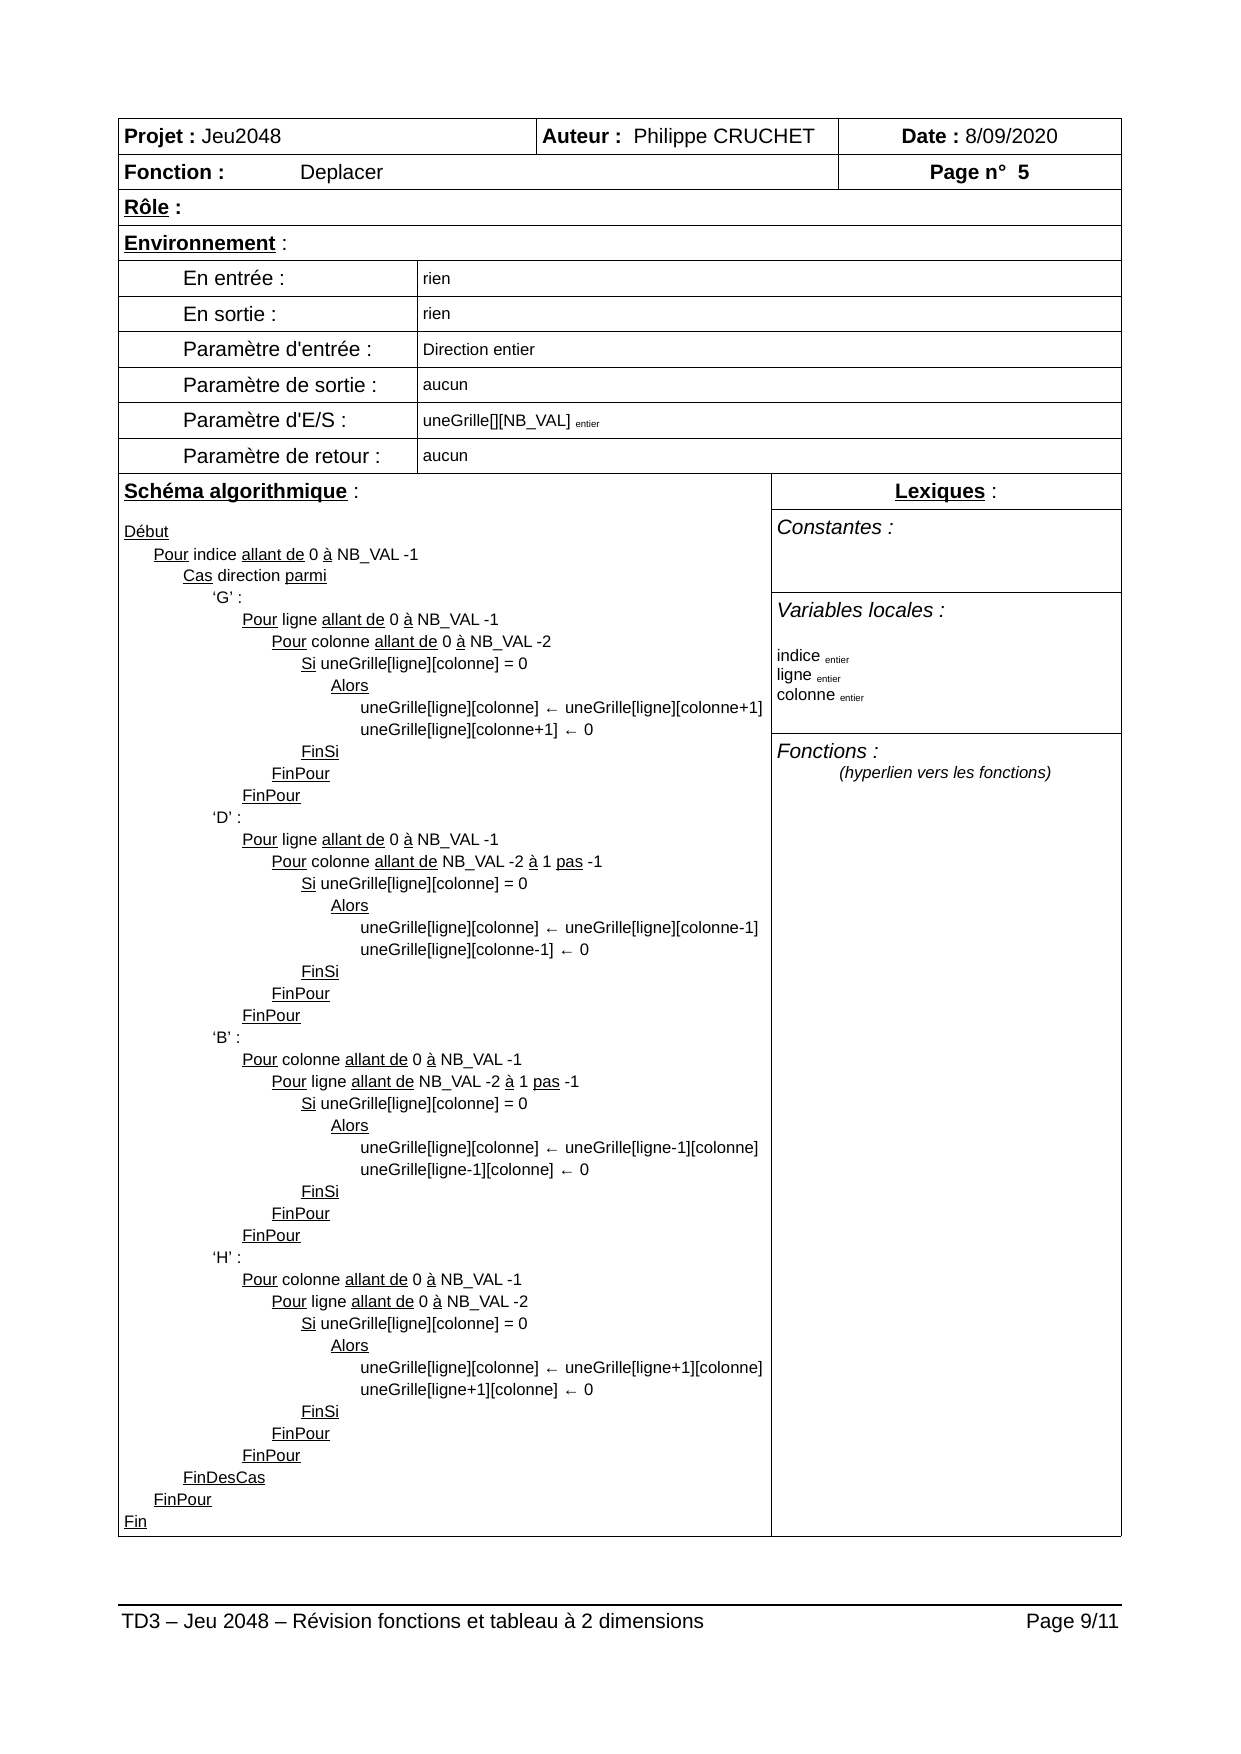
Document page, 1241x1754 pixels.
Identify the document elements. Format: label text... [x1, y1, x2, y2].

table_cell Direction entier [418, 332, 1121, 367]
table_cell Constantes : [772, 510, 1121, 592]
table_cell Environnement : [119, 226, 1121, 260]
table_header Date : 8/09/2020 [839, 119, 1121, 154]
table_cell rien [418, 261, 1121, 296]
table_header Auteur : Philippe CRUCHET [537, 119, 838, 154]
table_cell Paramètre de sortie : [119, 368, 417, 402]
table_header Projet : Jeu2048 [119, 119, 536, 154]
table_cell Fonctions : (hyperlien vers les fonctions) [772, 734, 1121, 1536]
table_cell aucun [418, 368, 1121, 402]
table_cell En entrée : [119, 261, 417, 296]
table_header Lexiques : [772, 474, 1121, 509]
table_cell uneGrille[][NB_VAL] entier [418, 403, 1121, 438]
table_cell Paramètre d'entrée : [119, 332, 417, 367]
table_cell En sortie : [119, 297, 417, 331]
table_cell Page n° 5 [839, 155, 1121, 189]
table_cell Schéma algorithmique : Début Pour indice allant de 0 à NB_VAL -1 Cas direction parmi ‘G’ : Pour ligne allant de 0 à NB_VAL -1 Pour colonne allant de 0 à NB_VAL -2 Si uneGrille[ligne][colonne] = 0 Alors uneGrille[ligne][colonne] ← uneGrille[ligne][colonne+1] uneGrille[ligne][colonne+1] ← 0 FinSi FinPour FinPour ‘D’ : Pour ligne allant de 0 à NB_VAL -1 Pour colonne allant de NB_VAL -2 à 1 pas -1 Si uneGrille[ligne][colonne] = 0 Alors uneGrille[ligne][colonne] ← uneGrille[ligne][colonne-1] uneGrille[ligne][colonne-1] ← 0 FinSi FinPour FinPour ‘B’ : Pour colonne allant de 0 à NB_VAL -1 Pour ligne allant de NB_VAL -2 à 1 pas -1 Si uneGrille[ligne][colonne] = 0 Alors uneGrille[ligne][colonne] ← uneGrille[ligne-1][colonne] uneGrille[ligne-1][colonne] ← 0 FinSi FinPour FinPour ‘H’ : Pour colonne allant de 0 à NB_VAL -1 Pour ligne allant de 0 à NB_VAL -2 Si uneGrille[ligne][colonne] = 0 Alors uneGrille[ligne][colonne] ← uneGrille[ligne+1][colonne] uneGrille[ligne+1][colonne] ← 0 FinSi FinPour FinPour FinDesCas FinPour Fin [119, 474, 771, 1536]
table_cell Variables locales : indice entier ligne entier colonne entier [772, 593, 1121, 733]
table_cell aucun [418, 439, 1121, 473]
table_cell Paramètre d'E/S : [119, 403, 417, 438]
table_cell Rôle : [119, 190, 1121, 225]
table_cell rien [418, 297, 1121, 331]
table_cell Fonction : Deplacer [119, 155, 838, 189]
table_cell Paramètre de retour : [119, 439, 417, 473]
